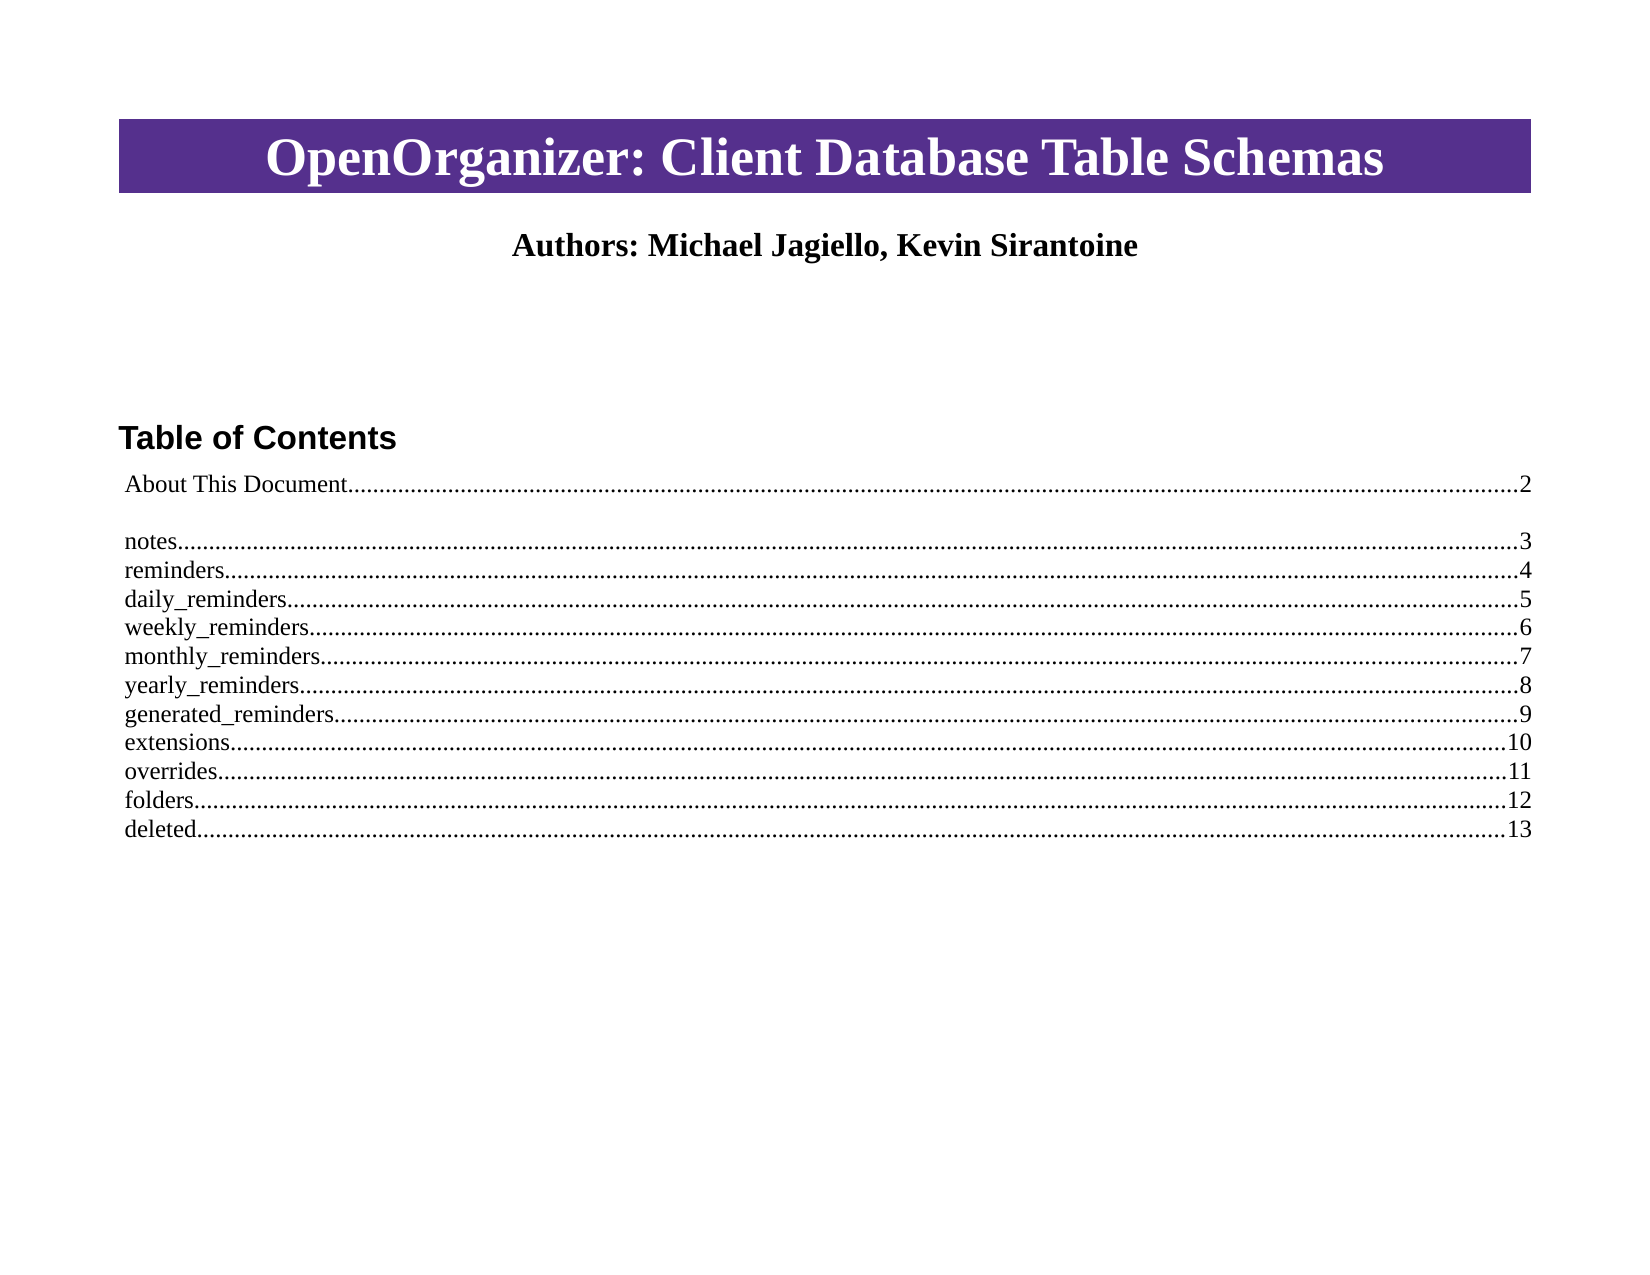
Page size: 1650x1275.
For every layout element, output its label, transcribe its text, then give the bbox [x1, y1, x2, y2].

subtitle Table of Contents [118, 418, 1532, 456]
text yearly_reminders 8 [118, 670, 1532, 699]
text folders 12 [118, 785, 1532, 814]
text monthly_reminders 7 [118, 641, 1532, 670]
text generated_reminders 9 [118, 699, 1532, 727]
text weekly_reminders 6 [118, 612, 1532, 641]
text Authors: Michael Jagiello, Kevin Sirantoine [118, 225, 1532, 263]
text deleted 13 [118, 814, 1532, 842]
text notes 3 [118, 497, 1532, 555]
text daily_reminders 5 [118, 584, 1532, 612]
text reminders 4 [118, 555, 1532, 584]
text extensions 10 [118, 727, 1532, 756]
text About This Document 2 [118, 469, 1532, 497]
text overrides 11 [118, 756, 1532, 785]
table_header OpenOrganizer: Client Database Table Schemas [119, 119, 1531, 193]
